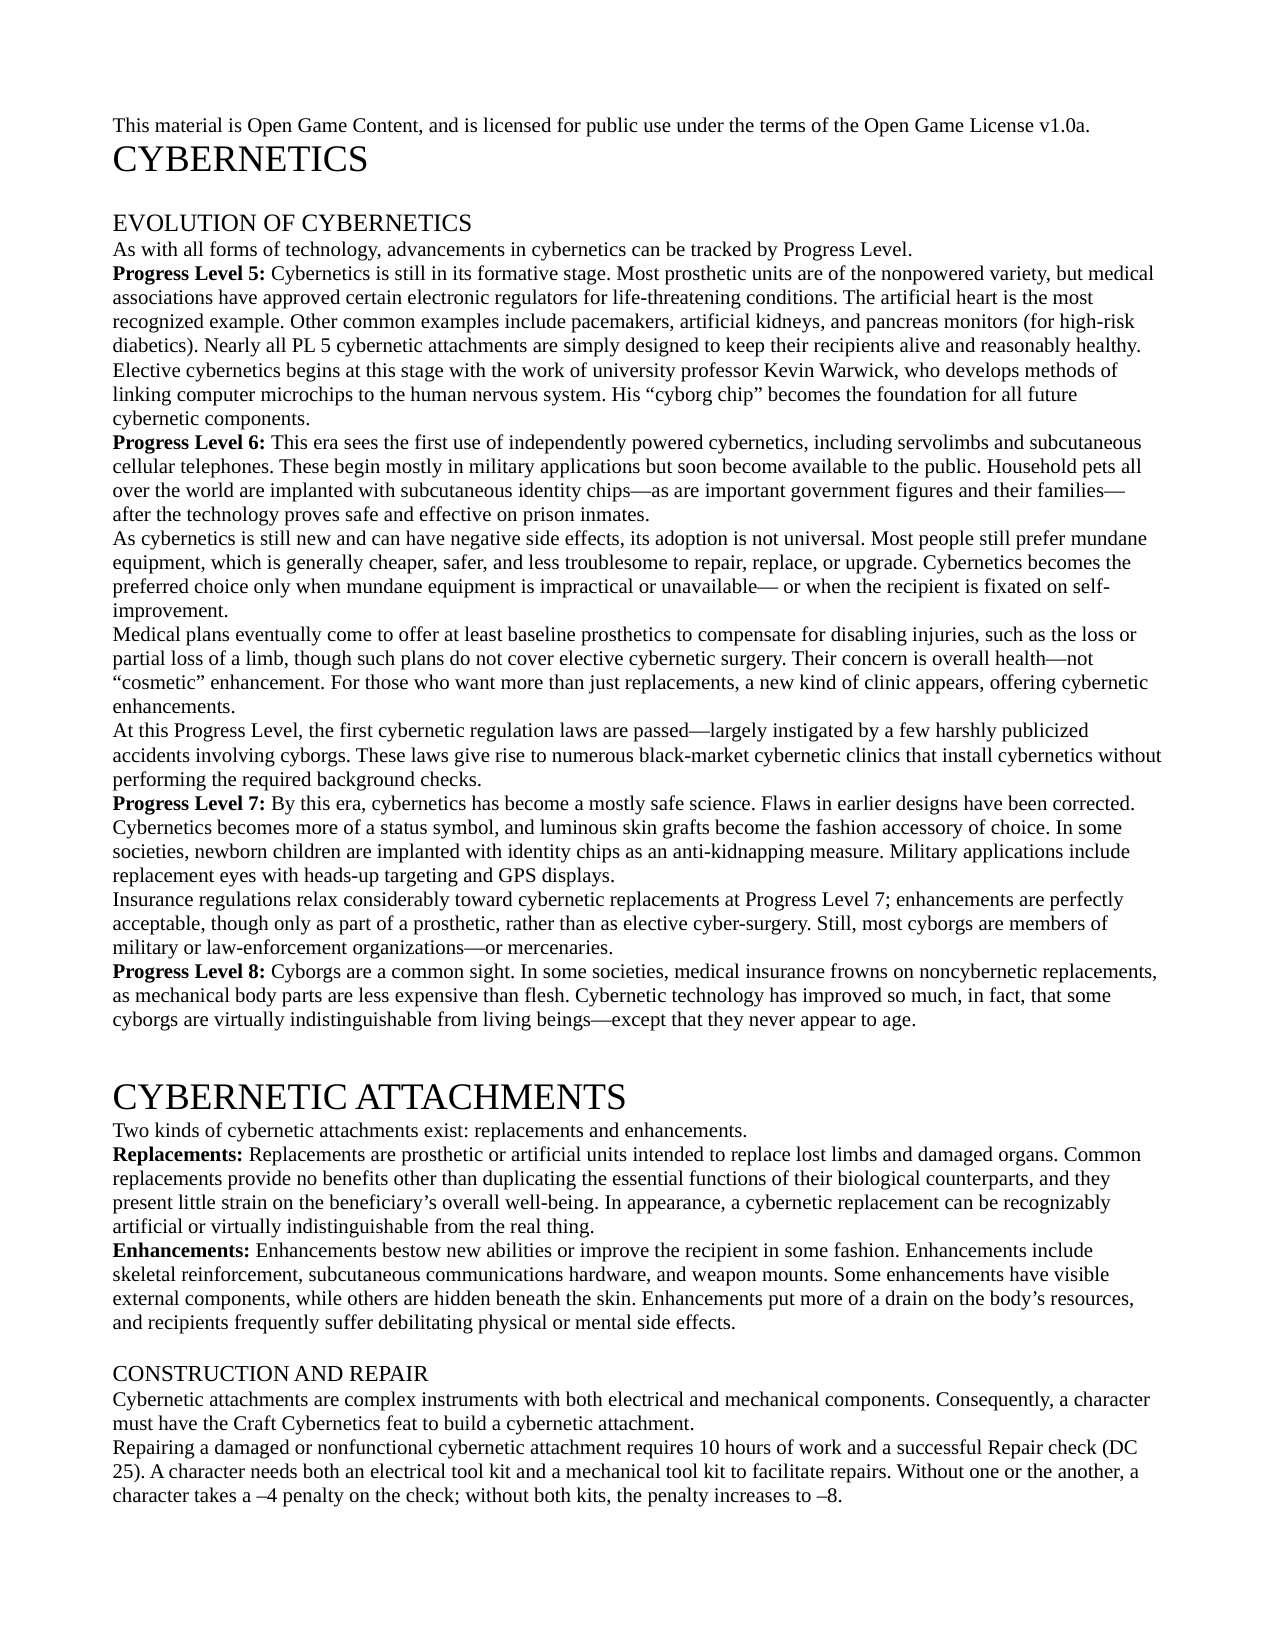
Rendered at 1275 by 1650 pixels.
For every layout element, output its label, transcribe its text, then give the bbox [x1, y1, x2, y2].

text As with all forms of technology, advancements in cybernetics can be tracked by Progress Level. [112, 237, 1162, 261]
text Elective cybernetics begins at this stage with the work of university professor Kevin Warwick, who develops methods of linking computer microchips to the human nervous system. His “cyborg chip” becomes the foundation for all future cybernetic components. [112, 357, 1162, 430]
text Progress Level 5: Cybernetics is still in its formative stage. Most prosthetic units are of the nonpowered variety, but medical associations have approved certain electronic regulators for life-threatening conditions. The artificial heart is the most recognized example. Other common examples include pacemakers, artificial kidneys, and pancreas monitors (for high-risk diabetics). Nearly all PL 5 cybernetic attachments are simply designed to keep their recipients alive and reasonably healthy. [112, 261, 1162, 357]
text As cybernetics is still new and can have negative side effects, its adoption is not universal. Most people still prefer mundane equipment, which is generally cheaper, safer, and less troublesome to repair, replace, or upgrade. Cybernetics becomes the preferred choice only when mundane equipment is impractical or unavailable— or when the recipient is fixated on self-improvement. [112, 526, 1162, 622]
text Cybernetic attachments are complex instruments with both electrical and mechanical components. Consequently, a character must have the Craft Cybernetics feat to build a cybernetic attachment. [112, 1387, 1162, 1435]
text CONSTRUCTION AND REPAIR [112, 1360, 1162, 1387]
text Repairing a damaged or nonfunctional cybernetic attachment requires 10 hours of work and a successful Repair check (DC 25). A character needs both an electrical tool kit and a mechanical tool kit to facilitate repairs. Without one or the another, a character takes a –4 penalty on the check; without both kits, the penalty increases to –8. [112, 1435, 1162, 1507]
text Two kinds of cybernetic attachments exist: replacements and enhancements. [112, 1117, 1162, 1142]
text Progress Level 7: By this era, cybernetics has become a mostly safe science. Flaws in earlier designs have been corrected. Cybernetics becomes more of a status symbol, and luminous skin grafts become the fashion accessory of choice. In some societies, newborn children are implanted with identity chips as an anti-kidnapping measure. Military applications include replacement eyes with heads-up targeting and GPS displays. [112, 791, 1162, 887]
subtitle EVOLUTION OF CYBERNETICS [112, 208, 1162, 237]
text This material is Open Game Content, and is licensed for public use under the terms of the Open Game License v1.0a. [112, 112, 1162, 137]
subtitle CYBERNETIC ATTACHMENTS [112, 1074, 1162, 1117]
text CYBERNETICS [112, 137, 1162, 180]
text Insurance regulations relax considerably toward cybernetic replacements at Progress Level 7; enhancements are perfectly acceptable, though only as part of a prosthetic, rather than as elective cyber-surgery. Still, most cyborgs are members of military or law-enforcement organizations—or mercenaries. [112, 887, 1162, 959]
text Enhancements: Enhancements bestow new abilities or improve the recipient in some fashion. Enhancements include skeletal reinforcement, subcutaneous communications hardware, and weapon mounts. Some enhancements have visible external components, while others are hidden beneath the skin. Enhancements put more of a drain on the body’s resources, and recipients frequently suffer debilitating physical or mental side effects. [112, 1238, 1162, 1334]
text At this Progress Level, the first cybernetic regulation laws are passed—largely instigated by a few harshly publicized accidents involving cyborgs. These laws give rise to numerous black-market cybernetic clinics that install cybernetics without performing the required background checks. [112, 718, 1162, 791]
text Replacements: Replacements are prosthetic or artificial units intended to replace lost limbs and damaged organs. Common replacements provide no benefits other than duplicating the essential functions of their biological counterparts, and they present little strain on the beneficiary’s overall well-being. In appearance, a cybernetic replacement can be recognizably artificial or virtually indistinguishable from the real thing. [112, 1142, 1162, 1238]
text Progress Level 6: This era sees the first use of independently powered cybernetics, including servolimbs and subcutaneous cellular telephones. These begin mostly in military applications but soon become available to the public. Household pets all over the world are implanted with subcutaneous identity chips—as are important government figures and their families—after the technology proves safe and effective on prison inmates. [112, 430, 1162, 526]
text Progress Level 8: Cyborgs are a common sight. In some societies, medical insurance frowns on noncybernetic replacements, as mechanical body parts are less expensive than flesh. Cybernetic technology has improved so much, in fact, that some cyborgs are virtually indistinguishable from living beings—except that they never appear to age. [112, 959, 1162, 1031]
text Medical plans eventually come to offer at least baseline prosthetics to compensate for disabling injuries, such as the loss or partial loss of a limb, though such plans do not cover elective cybernetic surgery. Their concern is overall health—not “cosmetic” enhancement. For those who want more than just replacements, a new kind of clinic appears, offering cybernetic enhancements. [112, 622, 1162, 718]
